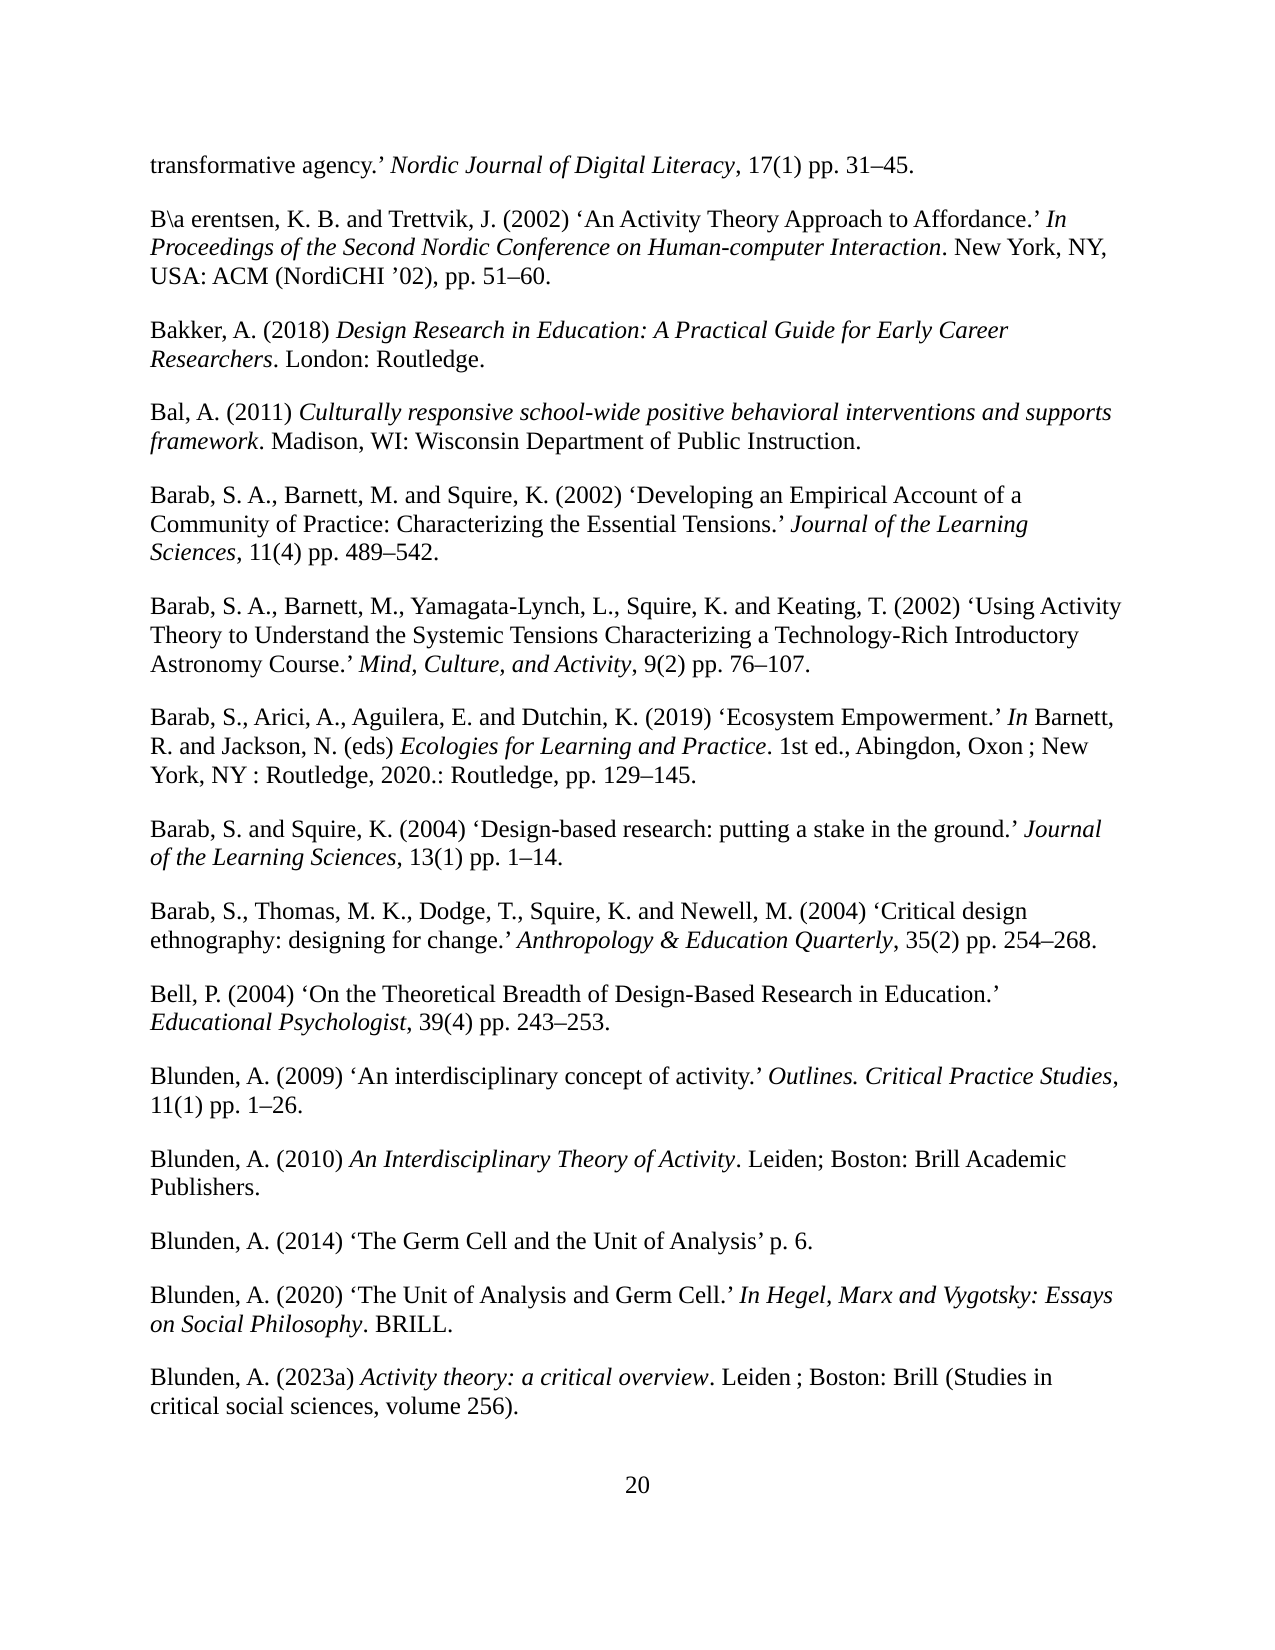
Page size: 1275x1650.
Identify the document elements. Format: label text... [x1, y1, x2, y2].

text Bakker, A. (2018) Design Research in Education: A Practical Guide for Early Career Researchers. London: Routledge. [150, 315, 1125, 372]
text Bell, P. (2004) ‘On the Theoretical Breadth of Design-Based Research in Education.’ Educational Psychologist, 39(4) pp. 243–253. [150, 979, 1125, 1036]
text Barab, S. and Squire, K. (2004) ‘Design-based research: putting a stake in the ground.’ Journal of the Learning Sciences, 13(1) pp. 1–14. [150, 814, 1125, 871]
text Blunden, A. (2020) ‘The Unit of Analysis and Germ Cell.’ In Hegel, Marx and Vygotsky: Essays on Social Philosophy. BRILL. [150, 1280, 1125, 1337]
text B\a erentsen, K. B. and Trettvik, J. (2002) ‘An Activity Theory Approach to Affordance.’ In Proceedings of the Second Nordic Conference on Human-computer Interaction. New York, NY, USA: ACM (NordiCHI ’02), pp. 51–60. [150, 204, 1125, 290]
text Blunden, A. (2010) An Interdisciplinary Theory of Activity. Leiden; Boston: Brill Academic Publishers. [150, 1144, 1125, 1201]
text Barab, S., Arici, A., Aguilera, E. and Dutchin, K. (2019) ‘Ecosystem Empowerment.’ In Barnett, R. and Jackson, N. (eds) Ecologies for Learning and Practice. 1st ed., Abingdon, Oxon ; New York, NY : Routledge, 2020.: Routledge, pp. 129–145. [150, 702, 1125, 789]
text Bal, A. (2011) Culturally responsive school-wide positive behavioral interventions and supports framework. Madison, WI: Wisconsin Department of Public Instruction. [150, 397, 1125, 455]
text Barab, S. A., Barnett, M. and Squire, K. (2002) ‘Developing an Empirical Account of a Community of Practice: Characterizing the Essential Tensions.’ Journal of the Learning Sciences, 11(4) pp. 489–542. [150, 480, 1125, 566]
text Blunden, A. (2023a) Activity theory: a critical overview. Leiden ; Boston: Brill (Studies in critical social sciences, volume 256). [150, 1362, 1125, 1420]
text Blunden, A. (2014) ‘The Germ Cell and the Unit of Analysis’ p. 6. [150, 1226, 1125, 1255]
text Barab, S. A., Barnett, M., Yamagata-Lynch, L., Squire, K. and Keating, T. (2002) ‘Using Activity Theory to Understand the Systemic Tensions Characterizing a Technology-Rich Introductory Astronomy Course.’ Mind, Culture, and Activity, 9(2) pp. 76–107. [150, 591, 1125, 677]
text Blunden, A. (2009) ‘An interdisciplinary concept of activity.’ Outlines. Critical Practice Studies, 11(1) pp. 1–26. [150, 1061, 1125, 1119]
text transformative agency.’ Nordic Journal of Digital Literacy, 17(1) pp. 31–45. [150, 150, 1125, 179]
text Barab, S., Thomas, M. K., Dodge, T., Squire, K. and Newell, M. (2004) ‘Critical design ethnography: designing for change.’ Anthropology & Education Quarterly, 35(2) pp. 254–268. [150, 896, 1125, 954]
